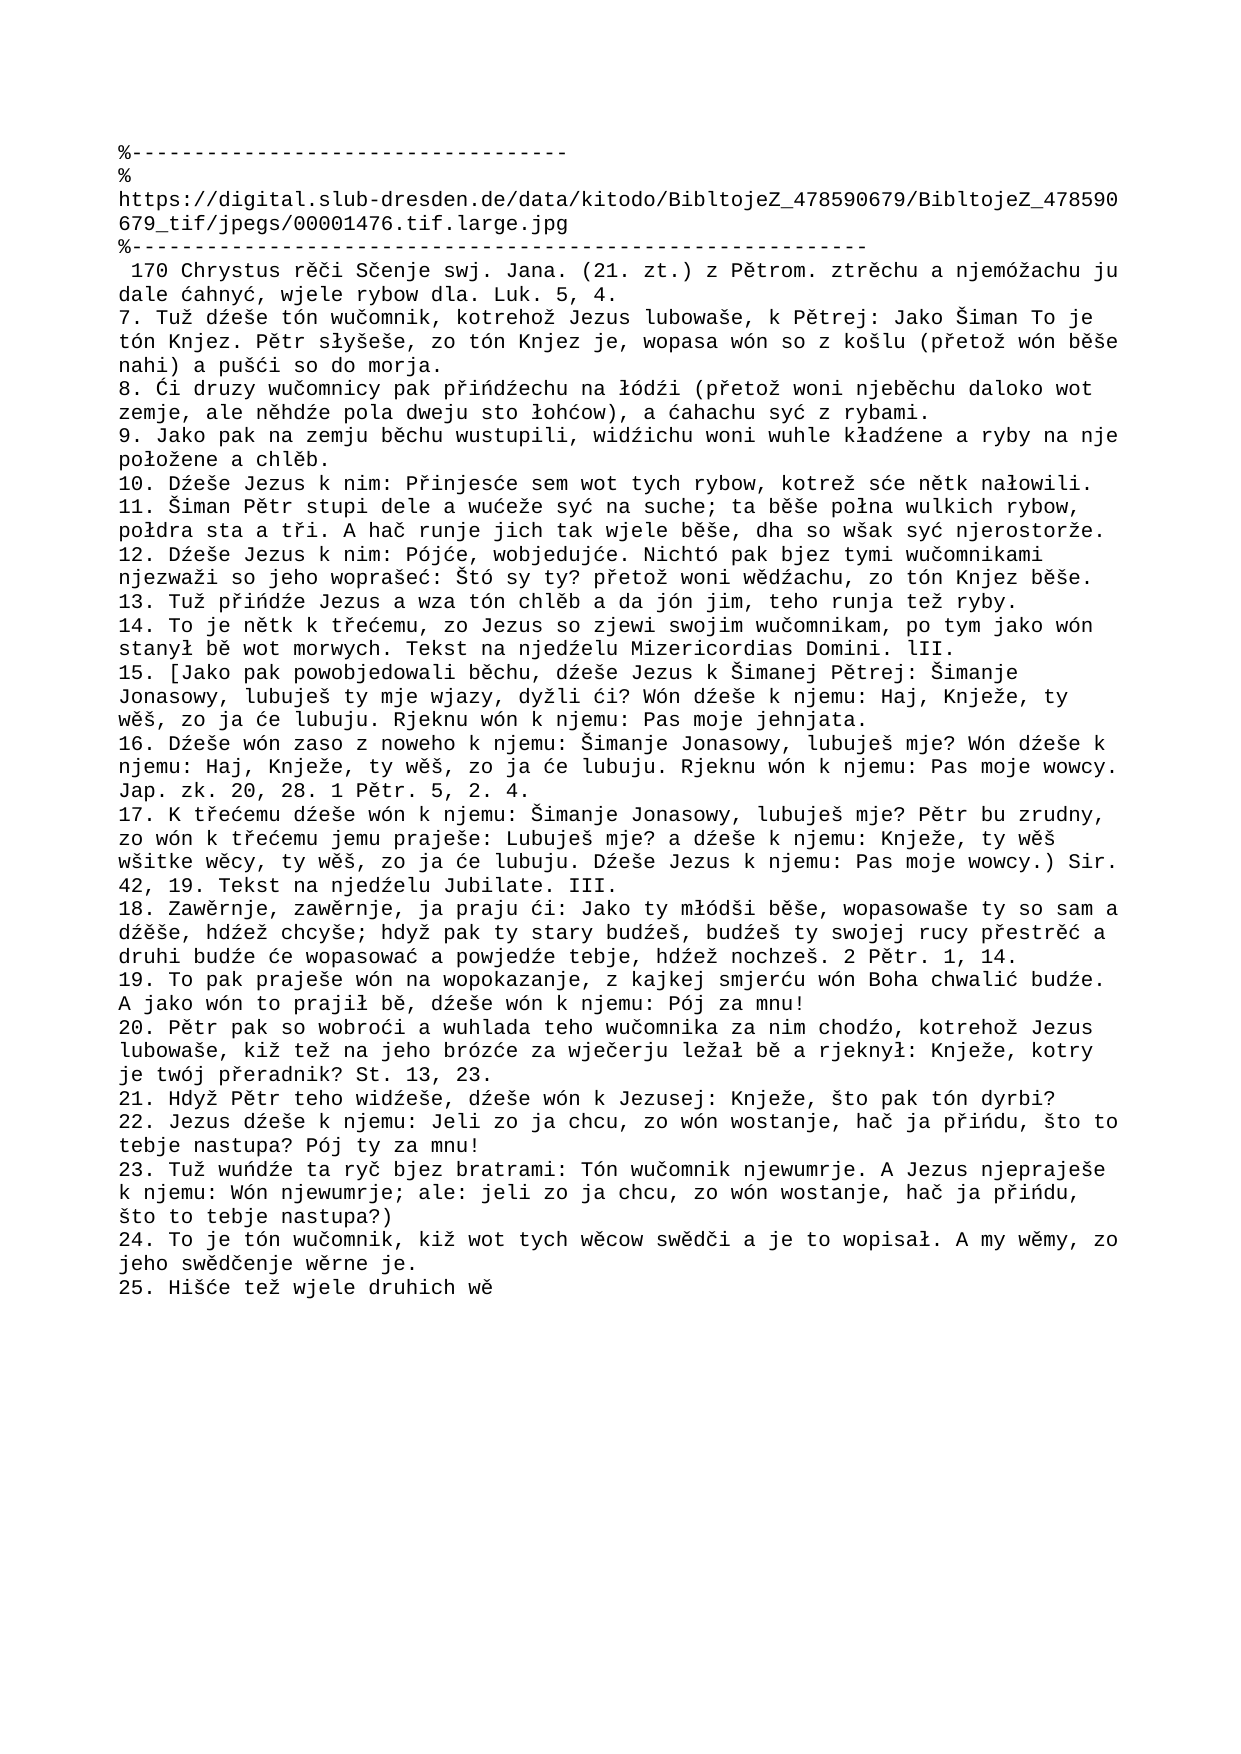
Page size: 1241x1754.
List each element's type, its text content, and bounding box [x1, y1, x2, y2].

text 22. Jezus dźeše k njemu: Jeli zo ja chcu, zo wón wostanje, hač ja přińdu, što to tebje nastupa? Pój ty za mnu! [118, 1111, 1122, 1158]
text 10. Dźeše Jezus k nim: Přinjesće sem wot tych rybow, kotrež sće nětk nałowili. [118, 473, 1122, 496]
text 25. Hišće tež wjele druhich wě [118, 1277, 1122, 1300]
text 18. Zawěrnje, zawěrnje, ja praju ći: Jako ty młódši běše, wopasowaše ty so sam a dźěše, hdźež chcyše; hdyž pak ty stary budźeš, budźeš ty swojej rucy přestrěć a druhi budźe će wopasować a powjedźe tebje, hdźež nochzeš. 2 Pětr. 1, 14. [118, 898, 1122, 969]
text 19. To pak praješe wón na wopokazanje, z kajkej smjerću wón Boha chwalić budźe. A jako wón to prajił bě, dźeše wón k njemu: Pój za mnu! [118, 969, 1122, 1017]
text 7. Tuž dźeše tón wučomnik, kotrehož Jezus lubowaše, k Pětrej: Jako Šiman To je tón Knjez. Pětr słyšeše, zo tón Knjez je, wopasa wón so z košlu (přetož wón běše nahi) a pušći so do morja. [118, 307, 1122, 378]
text 24. To je tón wučomnik, kiž wot tych wěcow swědči a je to wopisał. A my wěmy, zo jeho swědčenje wěrne je. [118, 1229, 1122, 1277]
text 9. Jako pak na zemju běchu wustupili, widźichu woni wuhle kładźene a ryby na nje połožene a chlěb. [118, 426, 1122, 473]
text % https://digital.slub-dresden.de/data/kitodo/BibltojeZ_478590679/BibltojeZ_478590679_tif/jpegs/00001476.tif.large.jpg [118, 165, 1122, 236]
text 15. [Jako pak powobjedowali běchu, dźeše Jezus k Šimanej Pětrej: Šimanje Jonasowy, lubuješ ty mje wjazy, dyžli ći? Wón dźeše k njemu: Haj, Knježe, ty wěš, zo ja će lubuju. Rjeknu wón k njemu: Pas moje jehnjata. [118, 662, 1122, 733]
text 17. K třećemu dźeše wón k njemu: Šimanje Jonasowy, lubuješ mje? Pětr bu zrudny, zo wón k třećemu jemu praješe: Lubuješ mje? a dźeše k njemu: Knježe, ty wěš wšitke wěcy, ty wěš, zo ja će lubuju. Dźeše Jezus k njemu: Pas moje wowcy.) Sir. 42, 19. Tekst na njedźelu Jubilate. III. [118, 804, 1122, 898]
text 11. Šiman Pětr stupi dele a wućeže syć na suche; ta běše połna wulkich rybow, połdra sta a tři. A hač runje jich tak wjele běše, dha so wšak syć njerostorže. [118, 496, 1122, 544]
text 8. Ći druzy wučomnicy pak přińdźechu na łódźi (přetož woni njeběchu daloko wot zemje, ale něhdźe pola dweju sto łohćow), a ćahachu syć z rybami. [118, 378, 1122, 426]
text 12. Dźeše Jezus k nim: Pójće, wobjedujće. Nichtó pak bjez tymi wučomnikami njezwaži so jeho woprašeć: Štó sy ty? přetož woni wědźachu, zo tón Knjez běše. [118, 544, 1122, 591]
text 20. Pětr pak so wobroći a wuhlada teho wučomnika za nim chodźo, kotrehož Jezus lubowaše, kiž tež na jeho brózće za wječerju ležał bě a rjeknył: Knježe, kotry je twój přeradnik? St. 13, 23. [118, 1017, 1122, 1088]
text 21. Hdyž Pětr teho widźeše, dźeše wón k Jezusej: Knježe, što pak tón dyrbi? [118, 1088, 1122, 1111]
text 13. Tuž přińdźe Jezus a wza tón chlěb a da jón jim, teho runja tež ryby. [118, 591, 1122, 615]
text 16. Dźeše wón zaso z noweho k njemu: Šimanje Jonasowy, lubuješ mje? Wón dźeše k njemu: Haj, Knježe, ty wěš, zo ja će lubuju. Rjeknu wón k njemu: Pas moje wowcy. Jap. zk. 20, 28. 1 Pětr. 5, 2. 4. [118, 733, 1122, 804]
text 170 Chrystus rěči Sčenje swj. Jana. (21. zt.) z Pětrom. ztrěchu a njemóžachu ju dale ćahnyć, wjele rybow dla. Luk. 5, 4. [118, 260, 1122, 307]
text %----------------------------------------------------------- [118, 236, 1122, 260]
text 23. Tuž wuńdźe ta ryč bjez bratrami: Tón wučomnik njewumrje. A Jezus njepraješe k njemu: Wón njewumrje; ale: jeli zo ja chcu, zo wón wostanje, hač ja přińdu, što to tebje nastupa?) [118, 1158, 1122, 1229]
text %----------------------------------- [118, 142, 1122, 165]
text 14. To je nětk k třećemu, zo Jezus so zjewi swojim wučomnikam, po tym jako wón stanył bě wot morwych. Tekst na njedźelu Mizericordias Domini. lII. [118, 615, 1122, 662]
